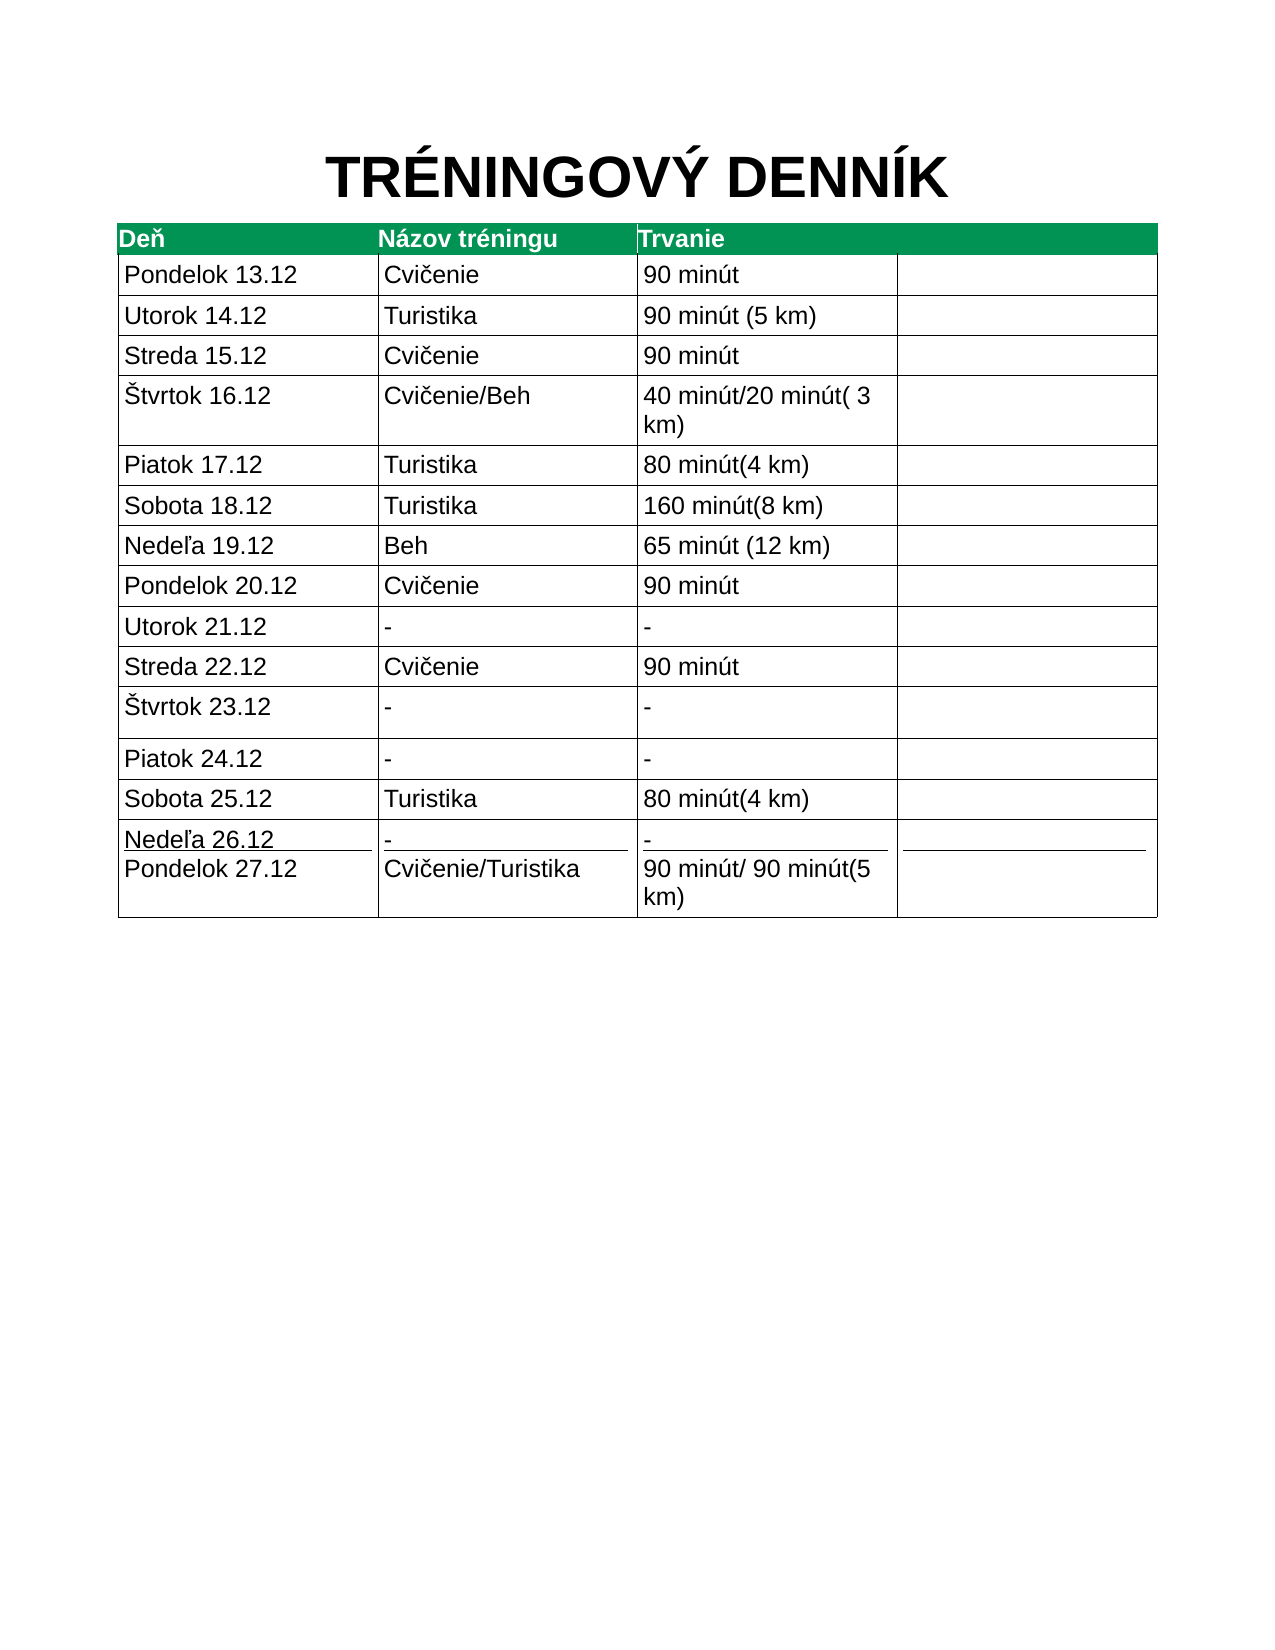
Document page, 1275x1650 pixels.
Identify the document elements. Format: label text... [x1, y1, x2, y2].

table_cell Nedeľa 19.12 [119, 526, 378, 565]
table_cell Sobota 25.12 [119, 780, 378, 819]
table_cell Streda 15.12 [119, 336, 378, 375]
table_cell [898, 607, 1157, 646]
table_cell 80 minút(4 km) [638, 446, 897, 485]
table_cell - [638, 607, 897, 646]
table_cell Turistika [379, 446, 637, 485]
table_cell Utorok 14.12 [119, 296, 378, 335]
table_cell 40 minút/20 minút( 3 km) [638, 376, 897, 444]
table_cell Cvičenie [379, 647, 637, 686]
table_cell [898, 296, 1157, 335]
table_cell Cvičenie [379, 336, 637, 375]
table_header [897, 224, 1156, 253]
table_cell [898, 336, 1157, 375]
table_cell [898, 780, 1157, 819]
table_cell - [379, 687, 637, 738]
table_cell 65 minút (12 km) [638, 526, 897, 565]
table_cell - [638, 739, 897, 779]
table_cell 90 minút [638, 255, 897, 295]
table_cell 90 minút [638, 647, 897, 686]
table_cell Turistika [379, 296, 637, 335]
table_cell Utorok 21.12 [119, 607, 378, 646]
table_cell [898, 687, 1157, 738]
table_cell - [638, 687, 897, 738]
table_cell Streda 22.12 [119, 647, 378, 686]
table_cell [898, 647, 1157, 686]
table_cell [898, 376, 1157, 444]
table_cell 90 minút [638, 566, 897, 606]
table_cell [898, 566, 1157, 606]
table_cell Štvrtok 16.12 [119, 376, 378, 444]
table_cell Cvičenie/Beh [379, 376, 637, 444]
table_cell Sobota 18.12 [119, 486, 378, 525]
table_cell Turistika [379, 780, 637, 819]
table_cell Cvičenie [379, 255, 637, 295]
table_cell 160 minút(8 km) [638, 486, 897, 525]
table_cell [898, 255, 1157, 295]
table_cell 90 minút [638, 336, 897, 375]
table_cell Pondelok 20.12 [119, 566, 378, 606]
table_cell [898, 526, 1157, 565]
title TRÉNINGOVÝ DENNÍK [118, 143, 1157, 210]
table_cell 80 minút(4 km) [638, 780, 897, 819]
table_header Deň [119, 224, 378, 253]
table_cell Štvrtok 23.12 [119, 687, 378, 738]
table_cell Cvičenie [379, 566, 637, 606]
table_cell [898, 820, 1157, 917]
table_cell Nedeľa 26.12 Pondelok 27.12 [119, 820, 378, 917]
table_cell - Cvičenie/Turistika [379, 820, 637, 917]
table_cell Piatok 24.12 [119, 739, 378, 779]
table_cell [898, 446, 1157, 485]
table_header Trvanie [638, 224, 897, 253]
table_cell Pondelok 13.12 [119, 255, 378, 295]
table_cell 90 minút (5 km) [638, 296, 897, 335]
table_cell - 90 minút/ 90 minút(5 km) [638, 820, 897, 917]
table_cell - [379, 607, 637, 646]
table_header Názov tréningu [378, 224, 637, 253]
table_cell [898, 486, 1157, 525]
table_cell Piatok 17.12 [119, 446, 378, 485]
table_cell Beh [379, 526, 637, 565]
table_cell Turistika [379, 486, 637, 525]
table_cell [898, 739, 1157, 779]
table_cell - [379, 739, 637, 779]
